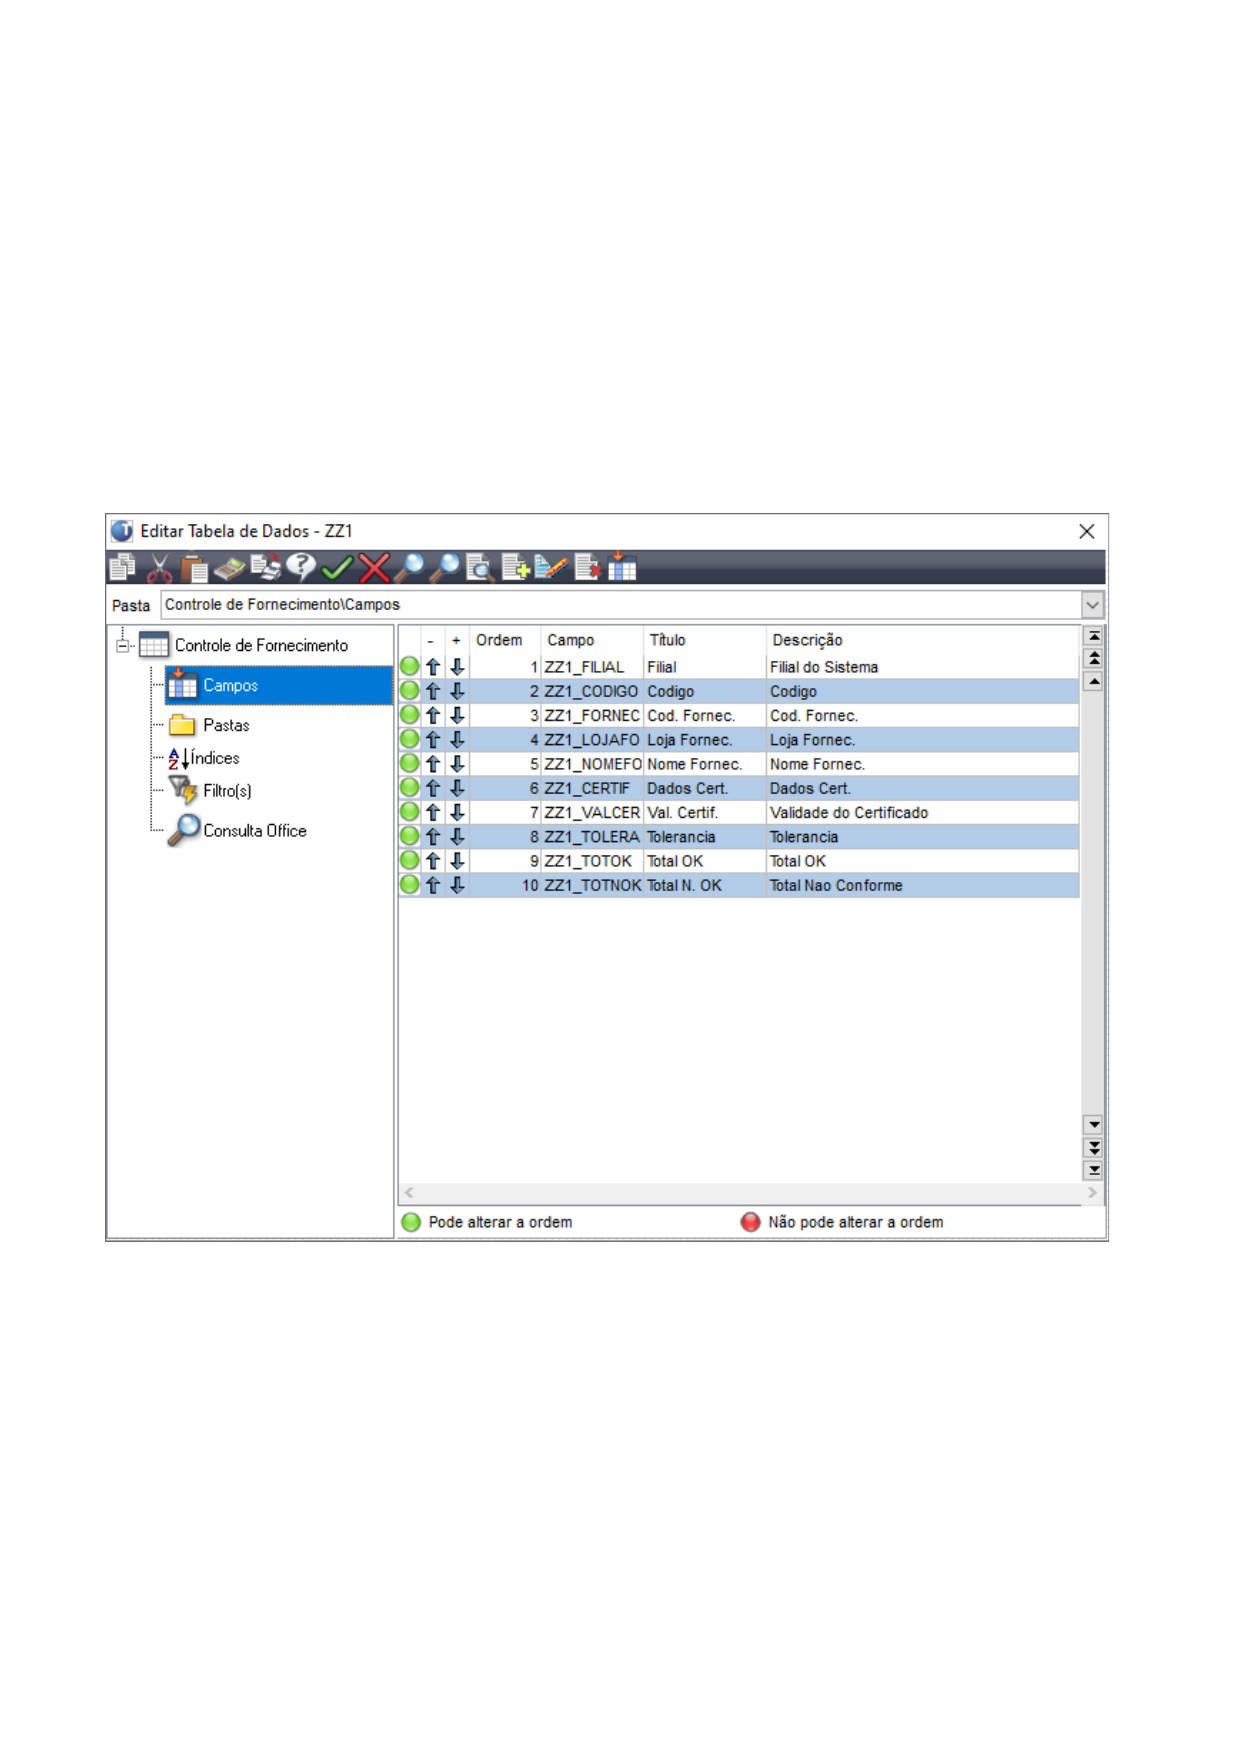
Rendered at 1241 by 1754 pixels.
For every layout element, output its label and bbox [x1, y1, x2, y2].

picture [105, 513, 1110, 1242]
